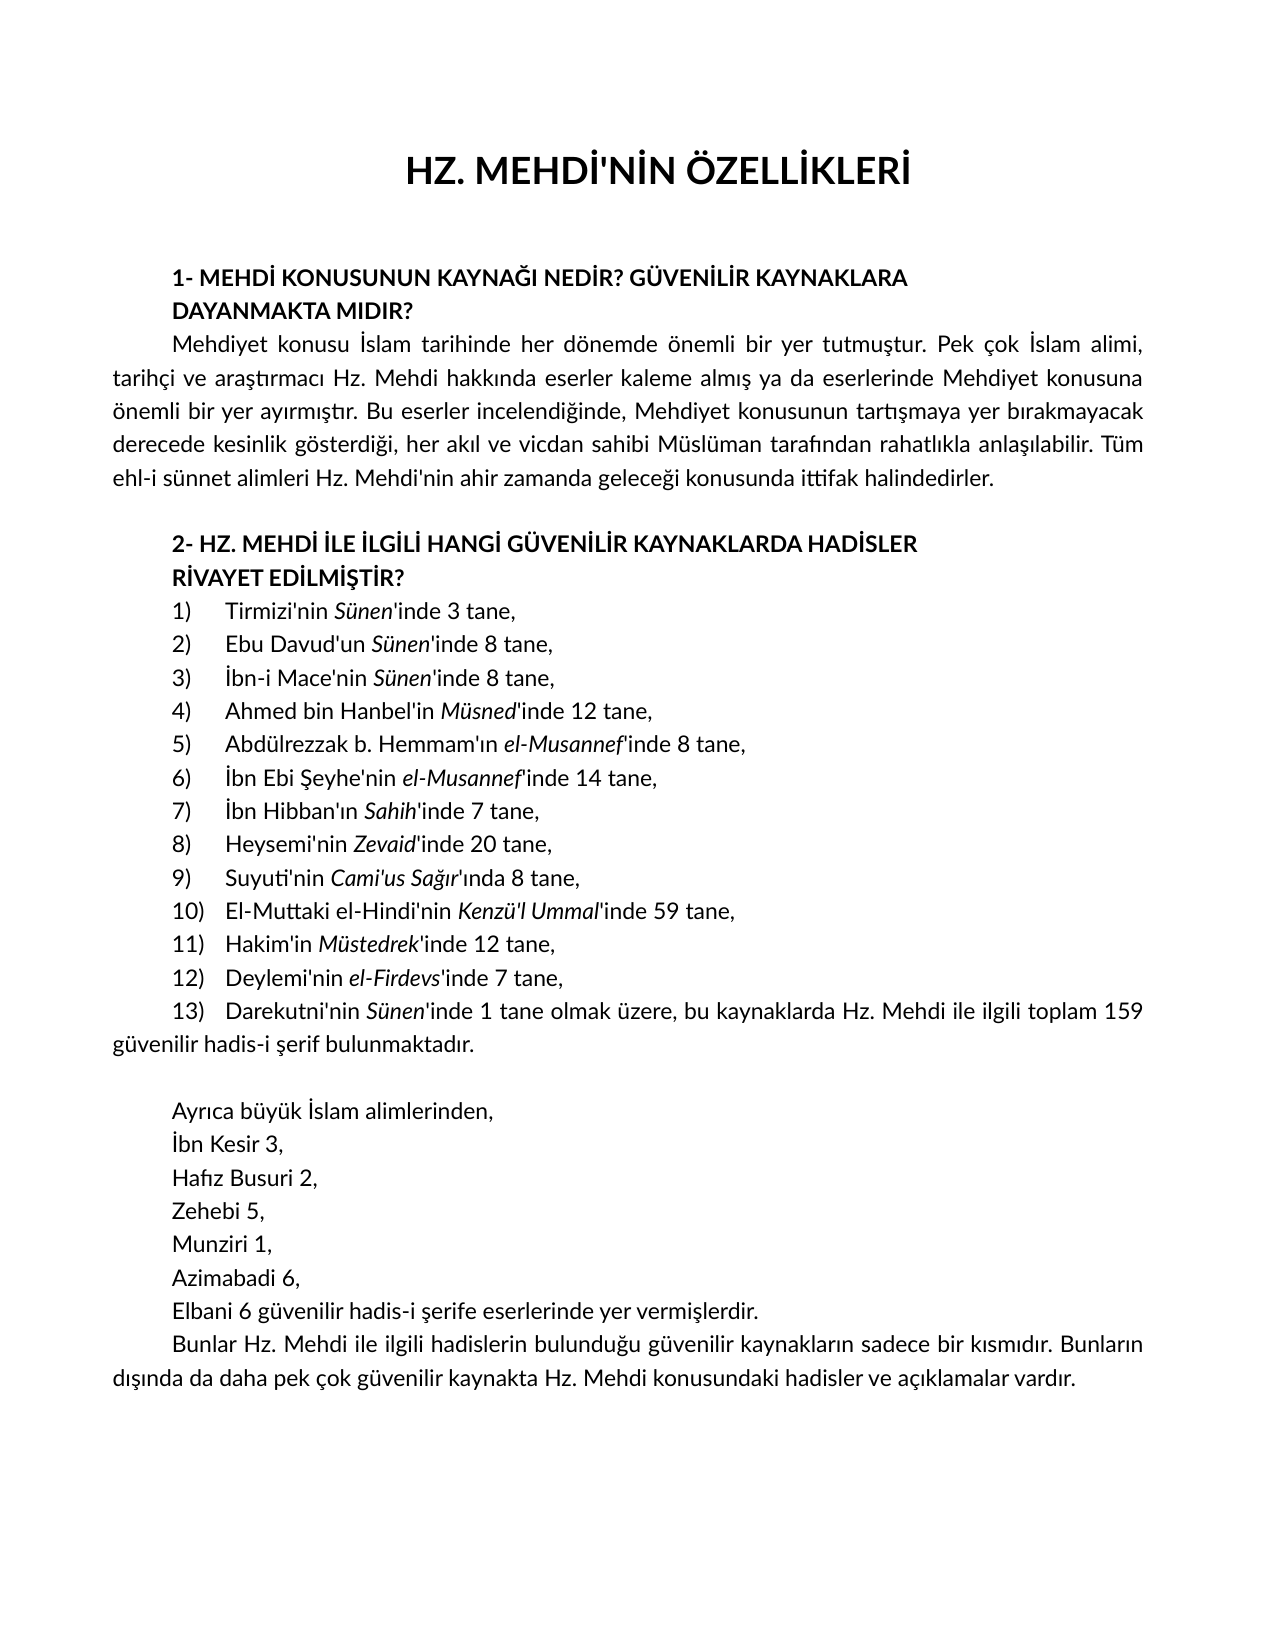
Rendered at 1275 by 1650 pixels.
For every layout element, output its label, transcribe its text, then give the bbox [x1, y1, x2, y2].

text 7) İbn Hibban'ın Sahih'inde 7 tane, [112, 793, 1145, 826]
text Munziri 1, [112, 1226, 1145, 1259]
text DAYANMAKTA MIDIR? [112, 293, 1145, 326]
text 1- MEHDİ KONUSUNUN KAYNAĞI NEDİR? GÜVENİLİR KAYNAKLARA [112, 259, 1145, 293]
text 2- HZ. MEHDİ İLE İLGİLİ HANGİ GÜVENİLİR KAYNAKLARDA HADİSLER [112, 526, 1145, 559]
text HZ. MEHDİ'NİN ÖZELLİKLERİ [112, 148, 1145, 193]
text 2) Ebu Davud'un Sünen'inde 8 tane, [112, 626, 1145, 659]
text Hafız Busuri 2, [112, 1159, 1145, 1193]
text 3) İbn-i Mace'nin Sünen'inde 8 tane, [112, 659, 1145, 693]
text 5) Abdülrezzak b. Hemmam'ın el-Musannef'inde 8 tane, [112, 726, 1145, 759]
text 10) El-Muttaki el-Hindi'nin Kenzü'l Ummal'inde 59 tane, [112, 893, 1145, 926]
text RİVAYET EDİLMİŞTİR? [112, 559, 1145, 593]
text Bunlar Hz. Mehdi ile ilgili hadislerin bulunduğu güvenilir kaynakların sadece bir kısmıdır. Bunların dışında da daha pek çok güvenilir kaynakta Hz. Mehdi konusundaki hadisler ve açıklamalar vardır. [112, 1326, 1145, 1393]
text Ayrıca büyük İslam alimlerinden, [112, 1093, 1145, 1126]
text 6) İbn Ebi Şeyhe'nin el-Musannef'inde 14 tane, [112, 759, 1145, 793]
text 9) Suyuti'nin Cami'us Sağır'ında 8 tane, [112, 859, 1145, 893]
text 12) Deylemi'nin el-Firdevs'inde 7 tane, [112, 959, 1145, 993]
text 8) Heysemi'nin Zevaid'inde 20 tane, [112, 826, 1145, 859]
text Azimabadi 6, [112, 1259, 1145, 1293]
text Zehebi 5, [112, 1193, 1145, 1226]
text Mehdiyet konusu İslam tarihinde her dönemde önemli bir yer tutmuştur. Pek çok İslam alimi, tarihçi ve araştırmacı Hz. Mehdi hakkında eserler kaleme almış ya da eserlerinde Mehdiyet konusuna önemli bir yer ayırmıştır. Bu eserler incelendiğinde, Mehdiyet konusunun tartışmaya yer bırakmayacak derecede kesinlik gösterdiği, her akıl ve vicdan sahibi Müslüman tarafından rahatlıkla anlaşılabilir. Tüm ehl-i sünnet alimleri Hz. Mehdi'nin ahir zamanda geleceği konusunda ittifak halindedirler. [112, 326, 1145, 493]
text 13) Darekutni'nin Sünen'inde 1 tane olmak üzere, bu kaynaklarda Hz. Mehdi ile ilgili toplam 159 güvenilir hadis-i şerif bulunmaktadır. [112, 993, 1145, 1059]
text 4) Ahmed bin Hanbel'in Müsned'inde 12 tane, [112, 693, 1145, 726]
text 1) Tirmizi'nin Sünen'inde 3 tane, [112, 593, 1145, 626]
text İbn Kesir 3, [112, 1126, 1145, 1159]
text 11) Hakim'in Müstedrek'inde 12 tane, [112, 926, 1145, 959]
text Elbani 6 güvenilir hadis-i şerife eserlerinde yer vermişlerdir. [112, 1293, 1145, 1326]
